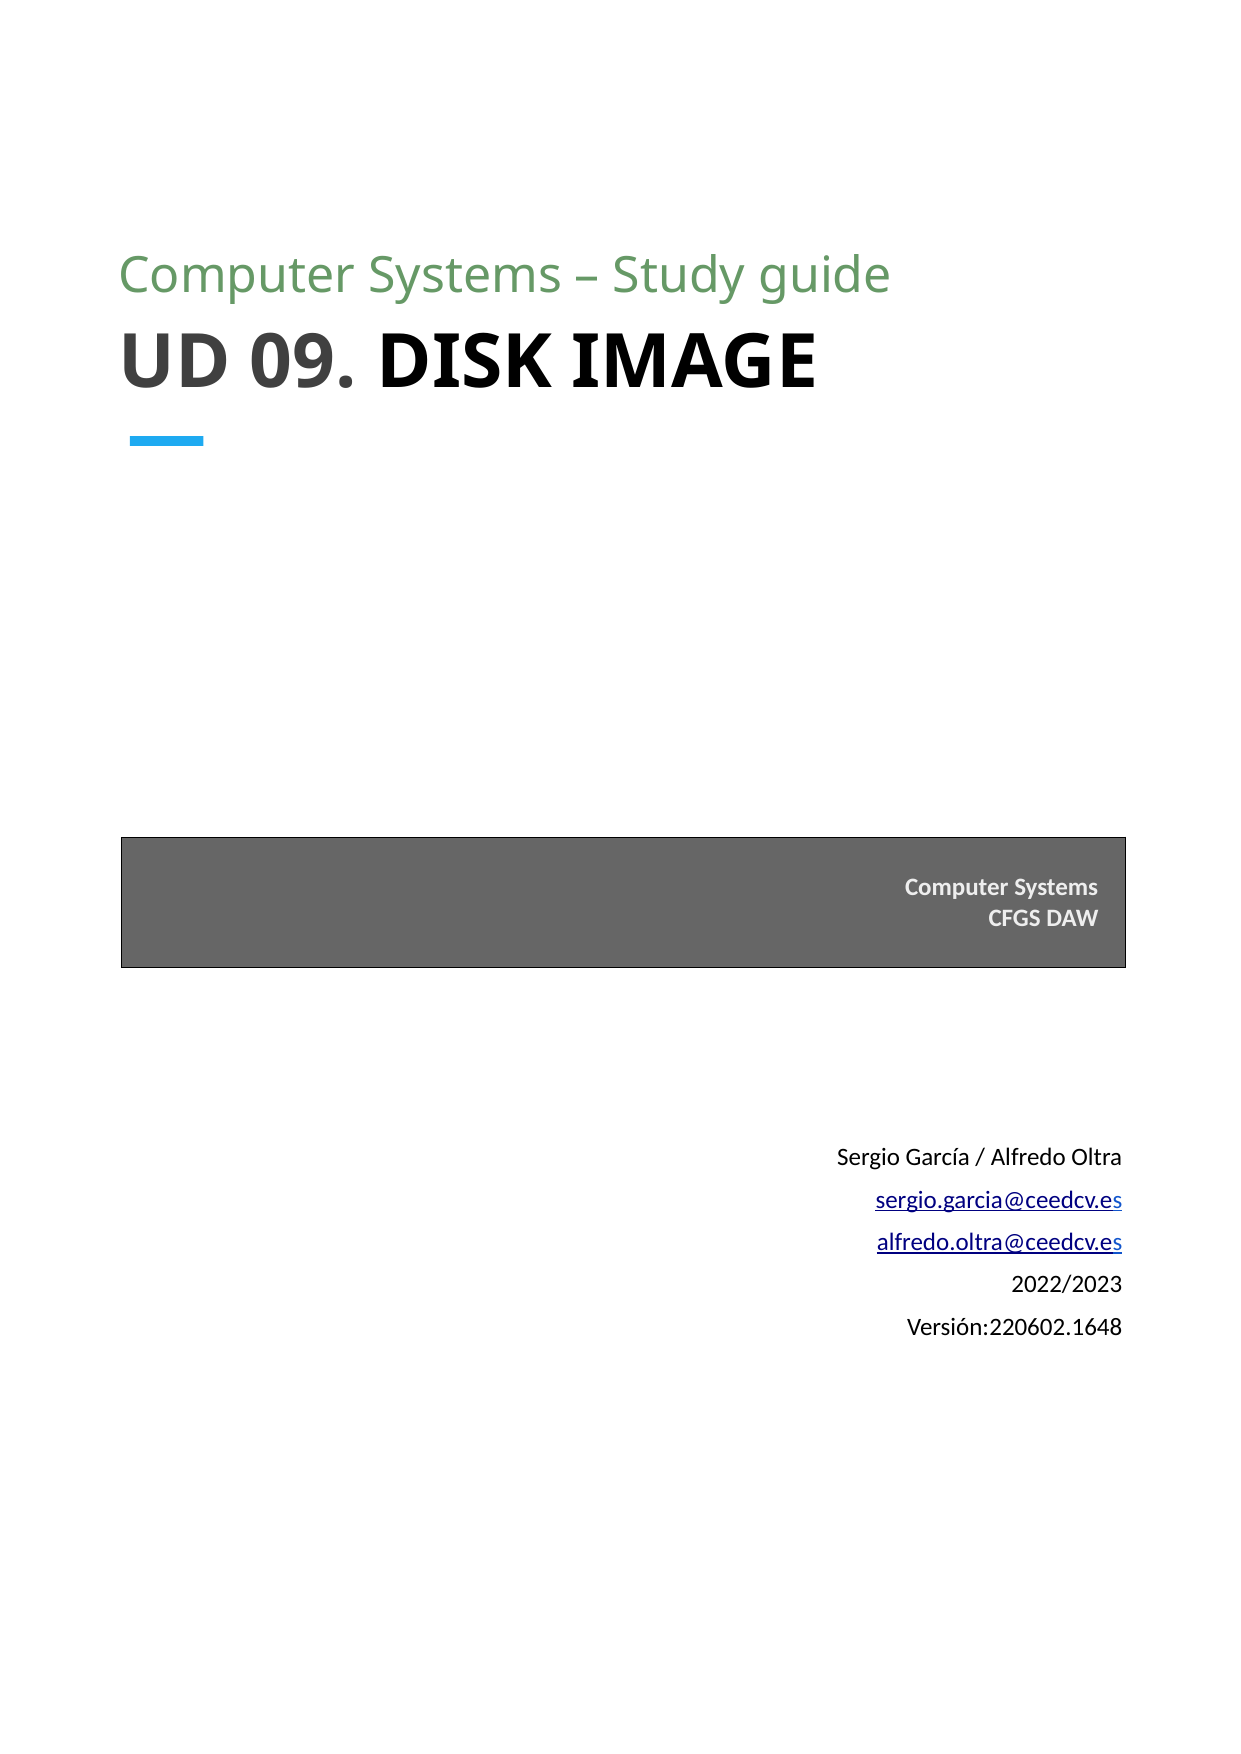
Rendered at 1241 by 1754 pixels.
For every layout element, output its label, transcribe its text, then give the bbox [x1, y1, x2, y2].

text 2022/2023 [118, 1268, 1122, 1299]
text CFGS DAW [125, 902, 1098, 932]
text Sergio García / Alfredo Oltra [231, 1141, 1122, 1172]
text Computer Systems [125, 871, 1098, 902]
text Computer Systems – Study guide UD 09. Disk Image [118, 239, 1122, 409]
text sergio.garcia@ceedcv.es [231, 1184, 1122, 1214]
picture [129, 436, 204, 446]
text Versión:220602.1647 [118, 1311, 1122, 1341]
text alfredo.oltra@ceedcv.es [231, 1226, 1122, 1257]
